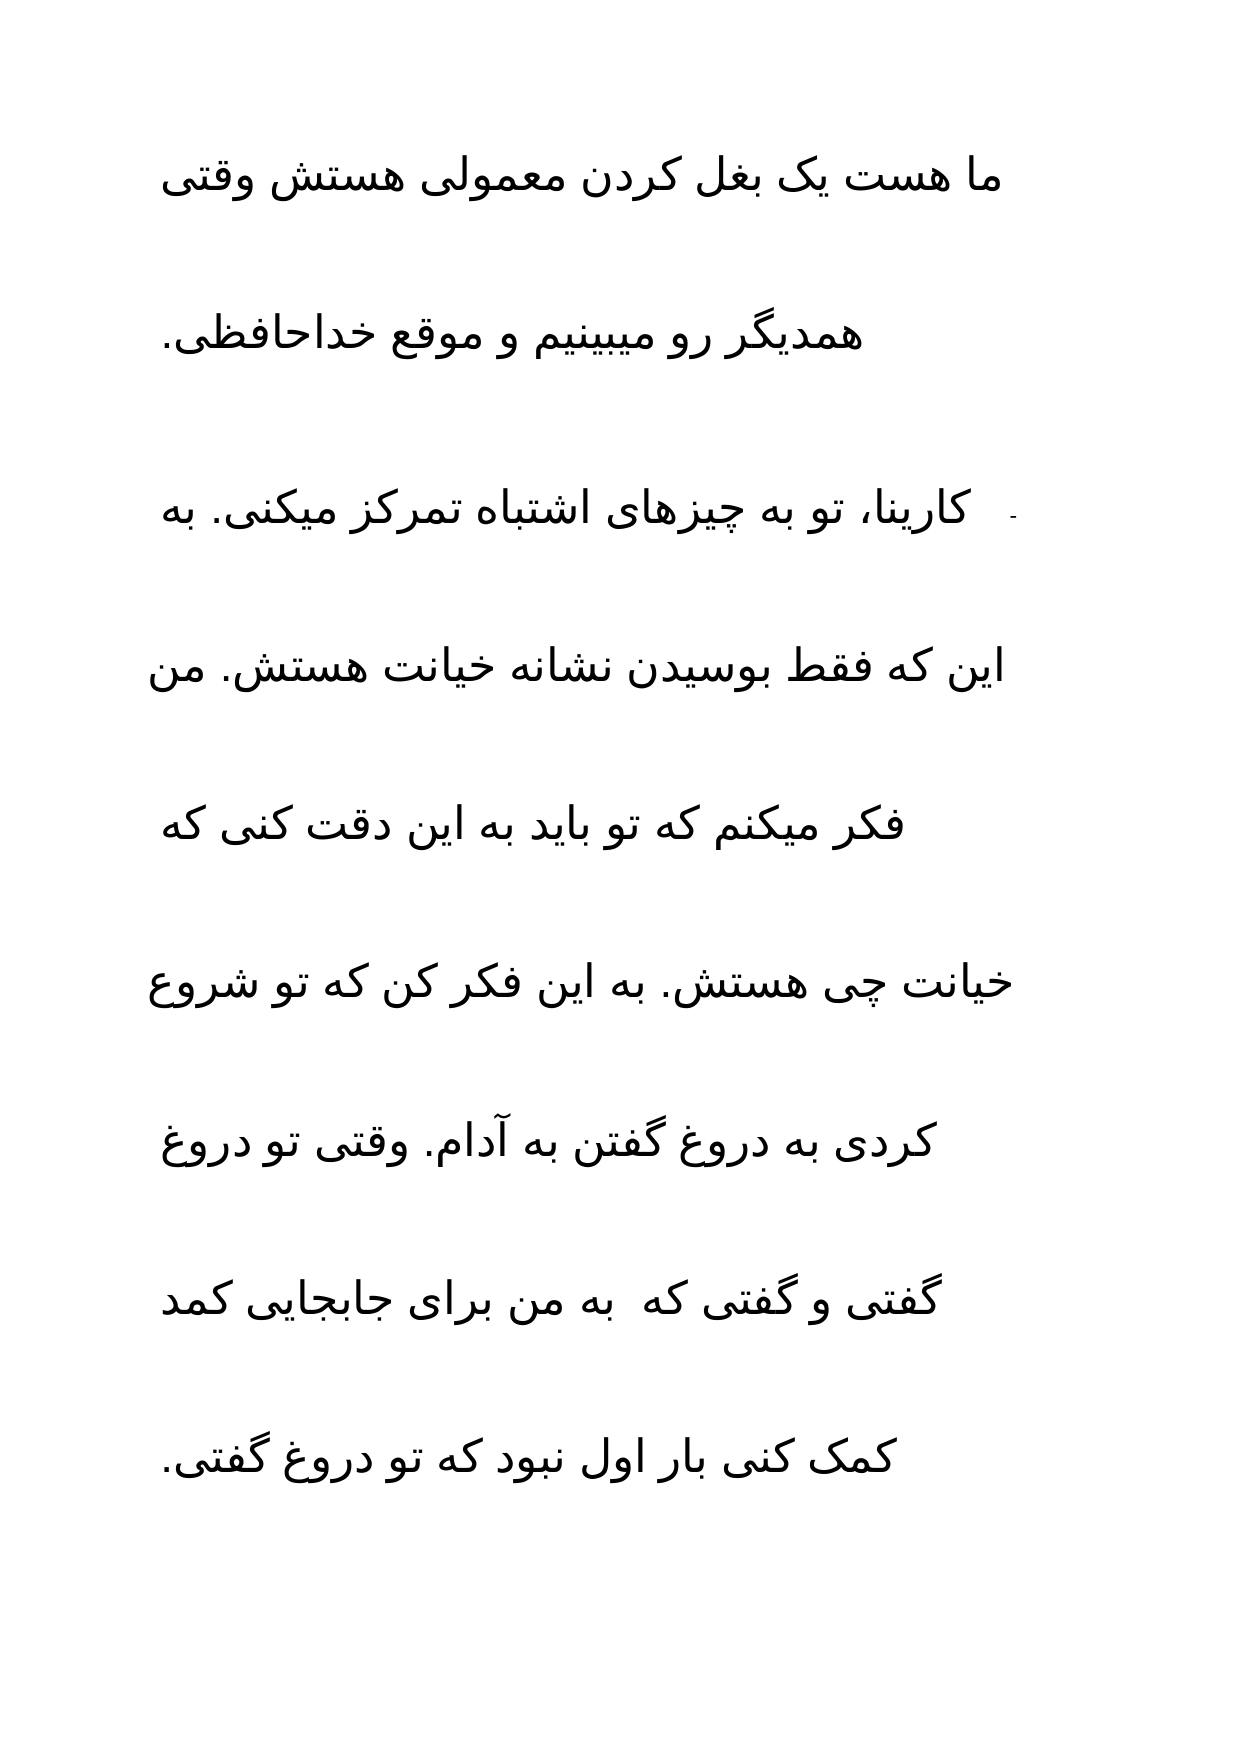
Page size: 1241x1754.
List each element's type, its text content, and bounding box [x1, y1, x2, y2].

list ما هست یک بغل کردن معمولی هستش وقتی همدیگر رو میبینیم و موقع خداحافظی. [148, 148, 1055, 358]
list کارینا، تو به چیزهای اشتباه تمرکز میکنی. به این که فقط بوسیدن نشانه خیانت هستش. من فکر میکنم که تو باید به این دقت کنی که خیانت چی هستش. به این فکر کن که تو شروع کردی به دروغ گفتن به آدام. وقتی تو دروغ گفتی و گفتی که به من برای جابجایی کمد کمک کنی بار اول نبود که تو دروغ گفتی. [148, 481, 1055, 1482]
